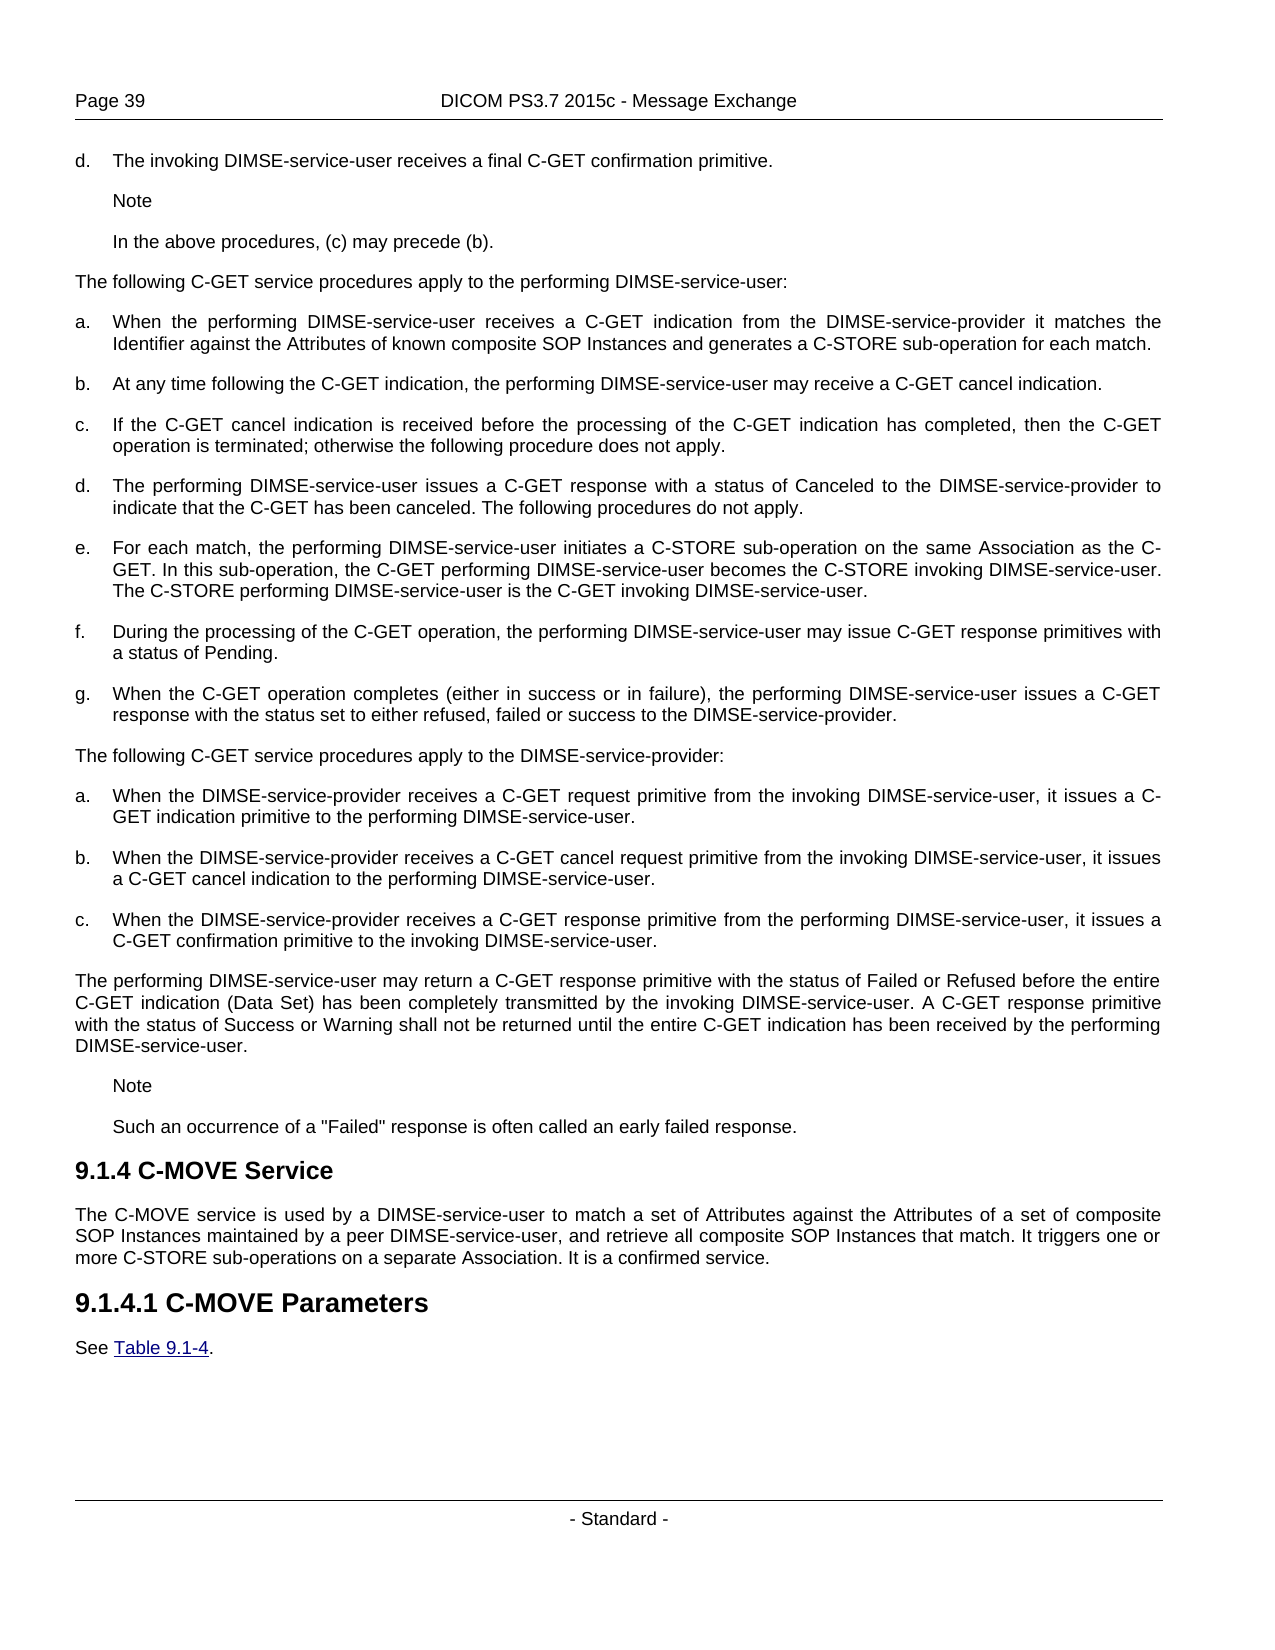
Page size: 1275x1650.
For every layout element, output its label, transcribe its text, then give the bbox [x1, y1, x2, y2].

text See Table 9.1-4. [75, 1337, 1162, 1358]
text In the above procedures, (c) may precede (b). [112, 231, 1125, 252]
list The invoking DIMSE-service-user receives a final C-GET confirmation primitive. [75, 150, 1162, 172]
text The C-MOVE service is used by a DIMSE-service-user to match a set of Attributes against the Attributes of a set of composite SOP Instances maintained by a peer DIMSE-service-user, and retrieve all composite SOP Instances that match. It triggers one or more C-STORE sub-operations on a separate Association. It is a confirmed service. [75, 1203, 1162, 1268]
list If the C-GET cancel indication is received before the processing of the C-GET indication has completed, then the C-GET operation is terminated; otherwise the following procedure does not apply. [75, 413, 1162, 457]
text 9.1.4 C-MOVE Service [75, 1156, 1162, 1185]
text Note [112, 1075, 1125, 1097]
list The performing DIMSE-service-user issues a C-GET response with a status of Canceled to the DIMSE-service-provider to indicate that the C-GET has been canceled. The following procedures do not apply. [75, 475, 1162, 518]
list For each match, the performing DIMSE-service-user initiates a C-STORE sub-operation on the same Association as the C-GET. In this sub-operation, the C-GET performing DIMSE-service-user becomes the C-STORE invoking DIMSE-service-user. The C-STORE performing DIMSE-service-user is the C-GET invoking DIMSE-service-user. [75, 537, 1162, 602]
list When the DIMSE-service-provider receives a C-GET request primitive from the invoking DIMSE-service-user, it issues a C-GET indication primitive to the performing DIMSE-service-user. [75, 785, 1162, 828]
text Such an occurrence of a "Failed" response is often called an early failed response. [112, 1116, 1125, 1137]
list When the DIMSE-service-provider receives a C-GET cancel request primitive from the invoking DIMSE-service-user, it issues a C-GET cancel indication to the performing DIMSE-service-user. [75, 847, 1162, 890]
list At any time following the C-GET indication, the performing DIMSE-service-user may receive a C-GET cancel indication. [75, 373, 1162, 395]
list When the C-GET operation completes (either in success or in failure), the performing DIMSE-service-user issues a C-GET response with the status set to either refused, failed or success to the DIMSE-service-provider. [75, 682, 1162, 726]
text The following C-GET service procedures apply to the DIMSE-service-provider: [75, 744, 1162, 766]
text Note [112, 190, 1125, 212]
list When the DIMSE-service-provider receives a C-GET response primitive from the performing DIMSE-service-user, it issues a C-GET confirmation primitive to the invoking DIMSE-service-user. [75, 908, 1162, 952]
list When the performing DIMSE-service-user receives a C-GET indication from the DIMSE-service-provider it matches the Identifier against the Attributes of known composite SOP Instances and generates a C-STORE sub-operation for each match. [75, 311, 1162, 354]
text The performing DIMSE-service-user may return a C-GET response primitive with the status of Failed or Refused before the entire C-GET indication (Data Set) has been completely transmitted by the invoking DIMSE-service-user. A C-GET response primitive with the status of Success or Warning shall not be returned until the entire C-GET indication has been received by the performing DIMSE-service-user. [75, 970, 1162, 1057]
text 9.1.4.1 C-MOVE Parameters [75, 1287, 1162, 1318]
text The following C-GET service procedures apply to the performing DIMSE-service-user: [75, 271, 1162, 292]
list During the processing of the C-GET operation, the performing DIMSE-service-user may issue C-GET response primitives with a status of Pending. [75, 621, 1162, 664]
